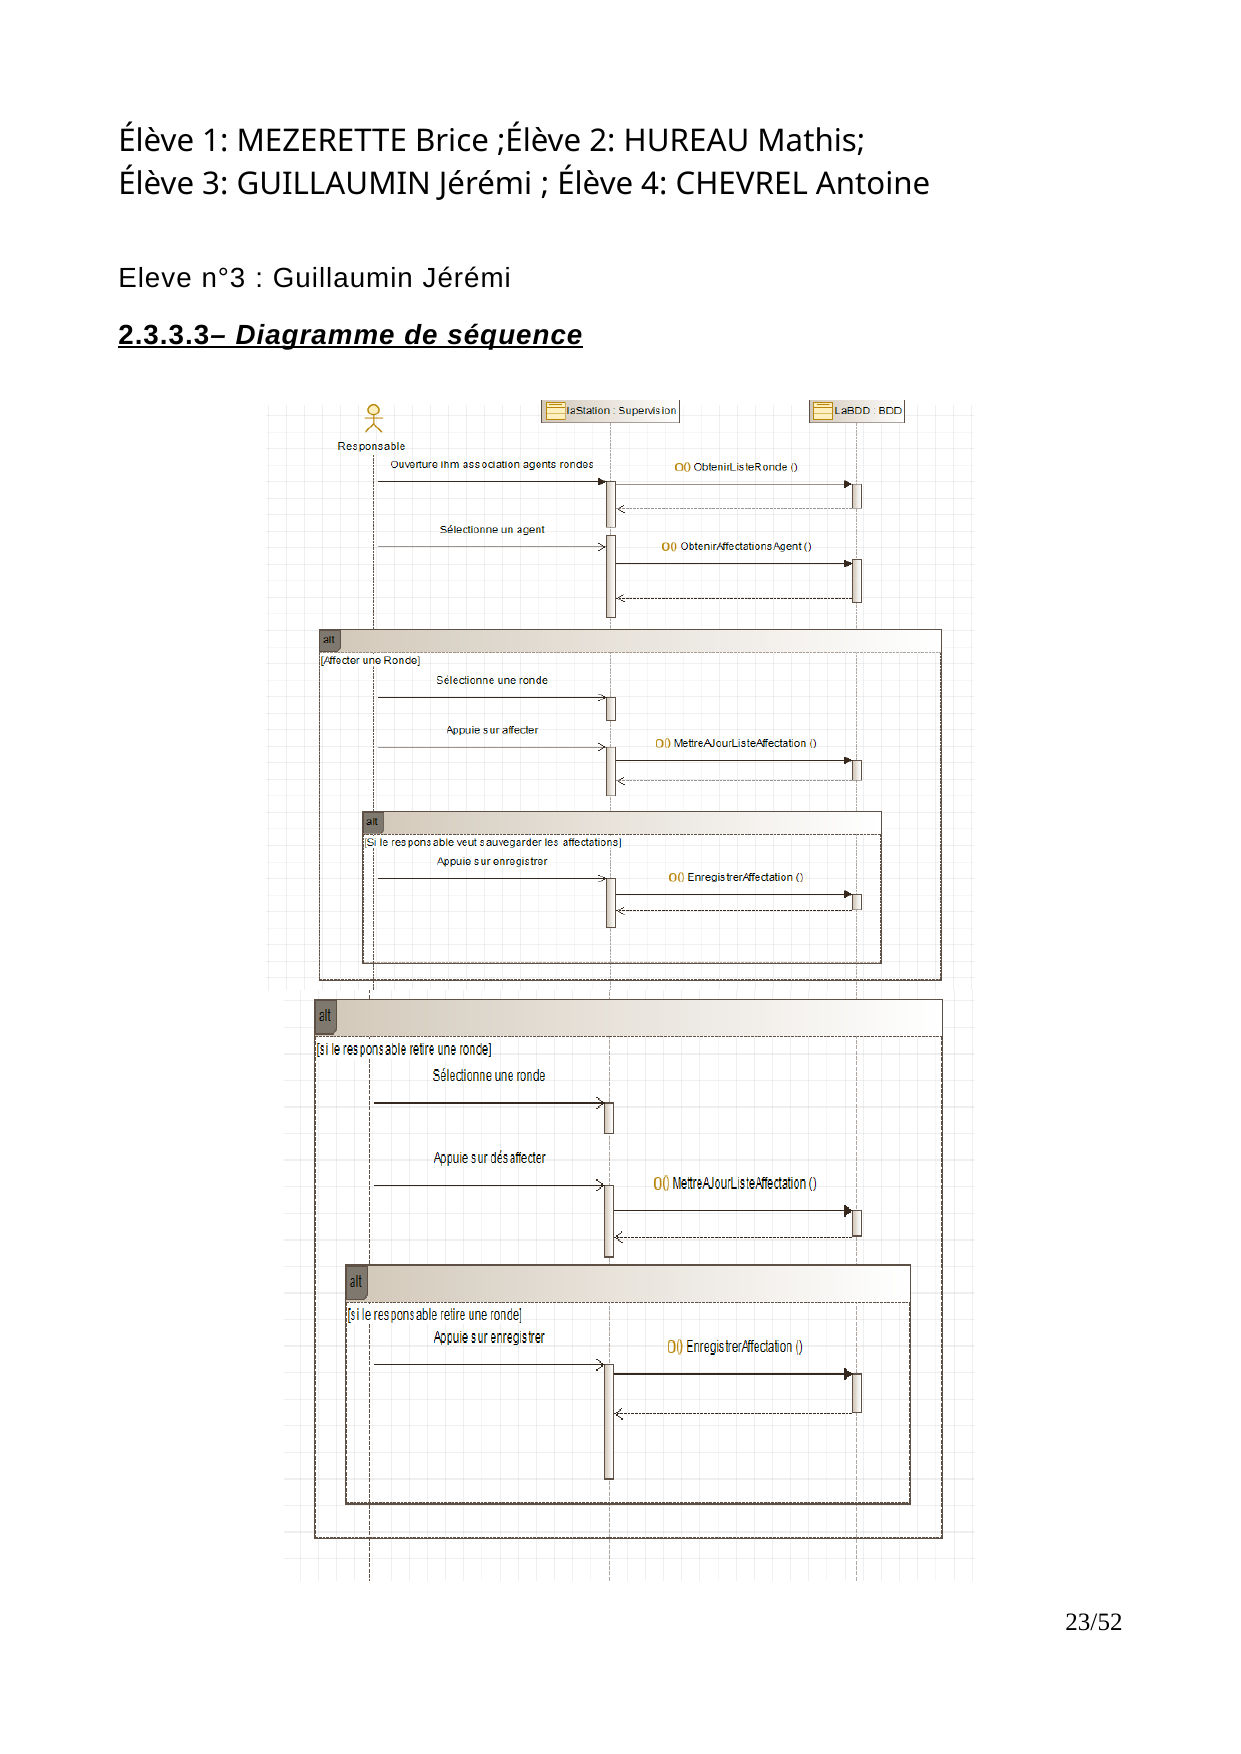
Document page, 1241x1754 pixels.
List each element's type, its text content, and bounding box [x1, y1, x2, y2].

subtitle Eleve n°3 : Guillaumin Jérémi [118, 262, 1122, 293]
subtitle 2.3.3.3– Diagramme de séquence [118, 318, 1122, 350]
picture [265, 400, 975, 1581]
